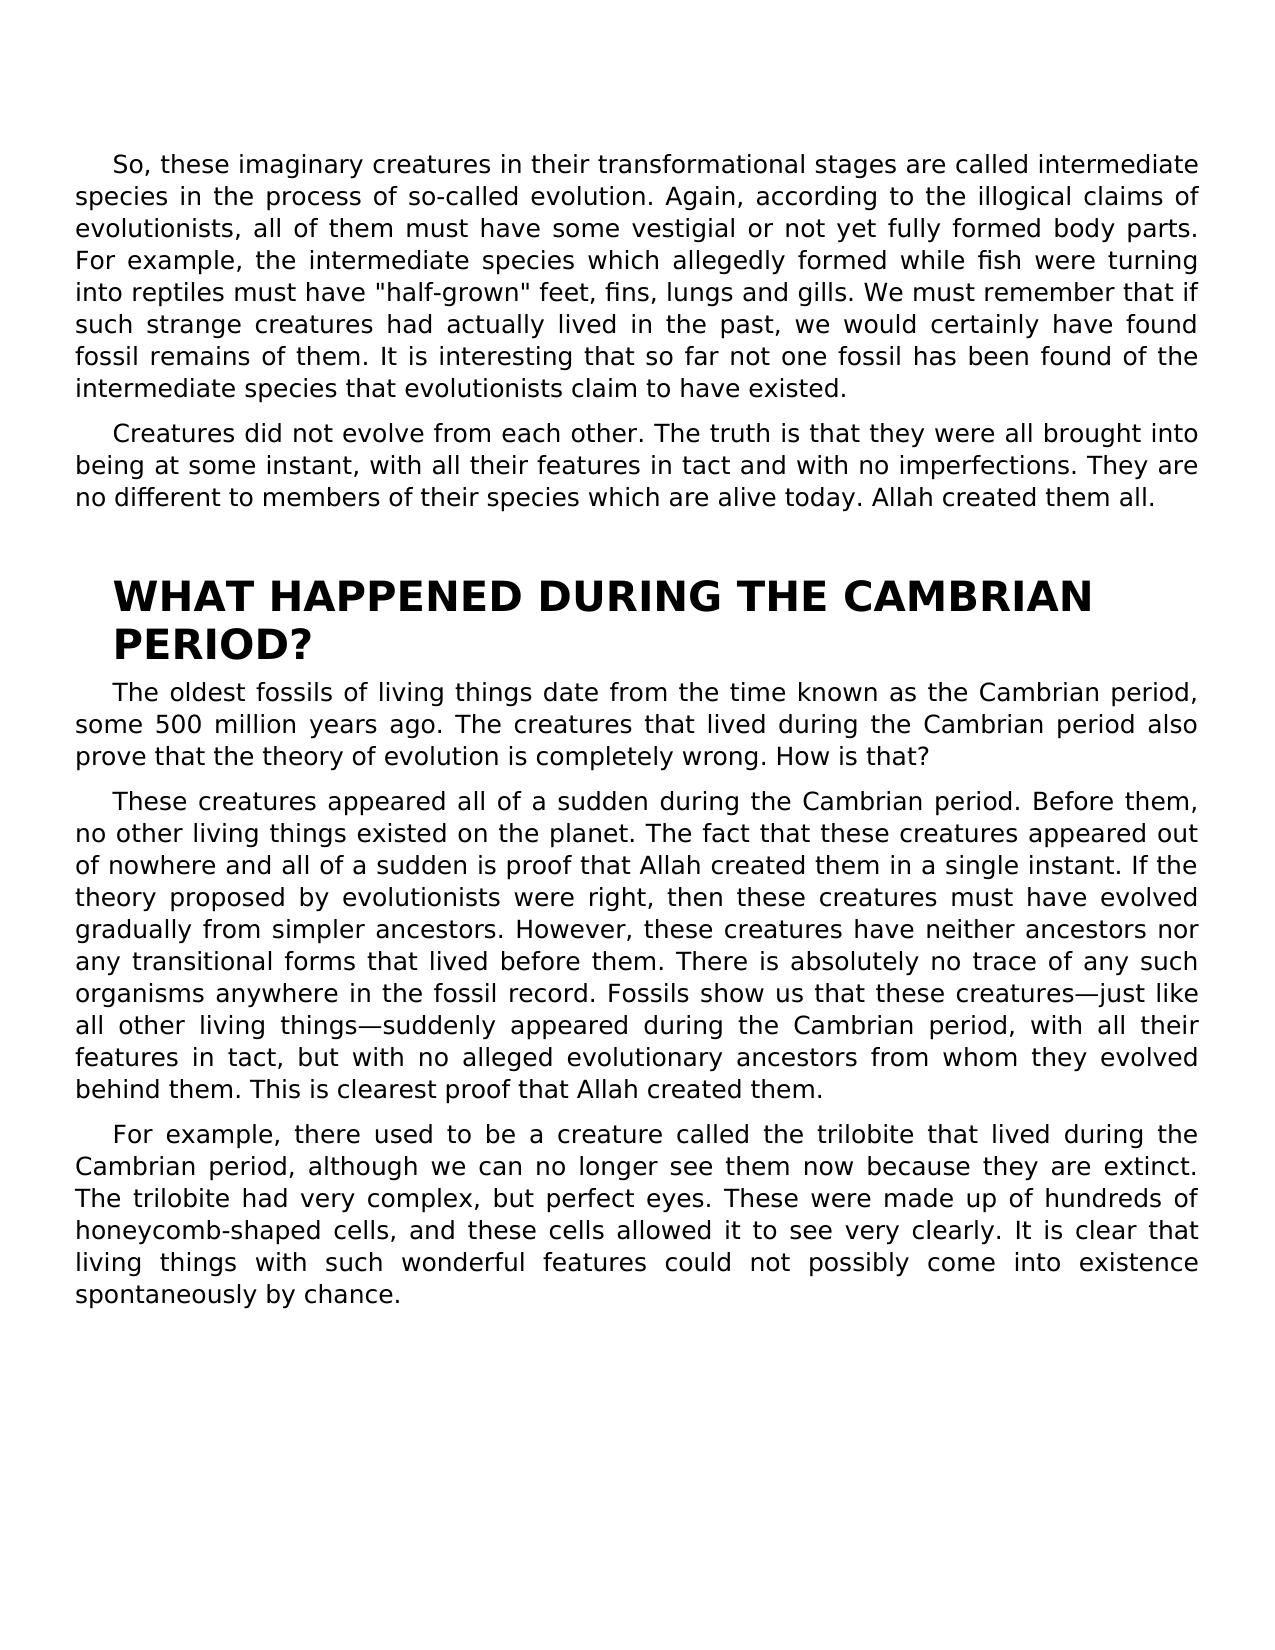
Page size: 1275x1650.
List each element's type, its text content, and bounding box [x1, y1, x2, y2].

subtitle WHAT HAPPENED DURING THE CAMBRIAN PERIOD? [112, 572, 1200, 669]
text These creatures appeared all of a sudden during the Cambrian period. Before them, no other living things existed on the planet. The fact that these creatures appeared out of nowhere and all of a sudden is proof that Allah created them in a single instant. If the theory proposed by evolutionists were right, then these creatures must have evolved gradually from simpler ancestors. However, these creatures have neither ancestors nor any transitional forms that lived before them. There is absolutely no trace of any such organisms anywhere in the fossil record. Fossils show us that these creatures—just like all other living things—suddenly appeared during the Cambrian period, with all their features in tact, but with no alleged evolutionary ancestors from whom they evolved behind them. This is clearest proof that Allah created them. [75, 787, 1200, 1104]
text So, these imaginary creatures in their transformational stages are called intermediate species in the process of so-called evolution. Again, according to the illogical claims of evolutionists, all of them must have some vestigial or not yet fully formed body parts. For example, the intermediate species which allegedly formed while fish were turning into reptiles must have "half-grown" feet, fins, lungs and gills. We must remember that if such strange creatures had actually lived in the past, we would certainly have found fossil remains of them. It is interesting that so far not one fossil has been found of the intermediate species that evolutionists claim to have existed. [75, 150, 1200, 404]
text For example, there used to be a creature called the trilobite that lived during the Cambrian period, although we can no longer see them now because they are extinct. The trilobite had very complex, but perfect eyes. These were made up of hundreds of honeycomb-shaped cells, and these cells allowed it to see very clearly. It is clear that living things with such wonderful features could not possibly come into existence spontaneously by chance. [75, 1120, 1200, 1309]
text The oldest fossils of living things date from the time known as the Cambrian period, some 500 million years ago. The creatures that lived during the Cambrian period also prove that the theory of evolution is completely wrong. How is that? [75, 678, 1200, 771]
text Creatures did not evolve from each other. The truth is that they were all brought into being at some instant, with all their features in tact and with no imperfections. They are no different to members of their species which are alive today. Allah created them all. [75, 419, 1200, 512]
